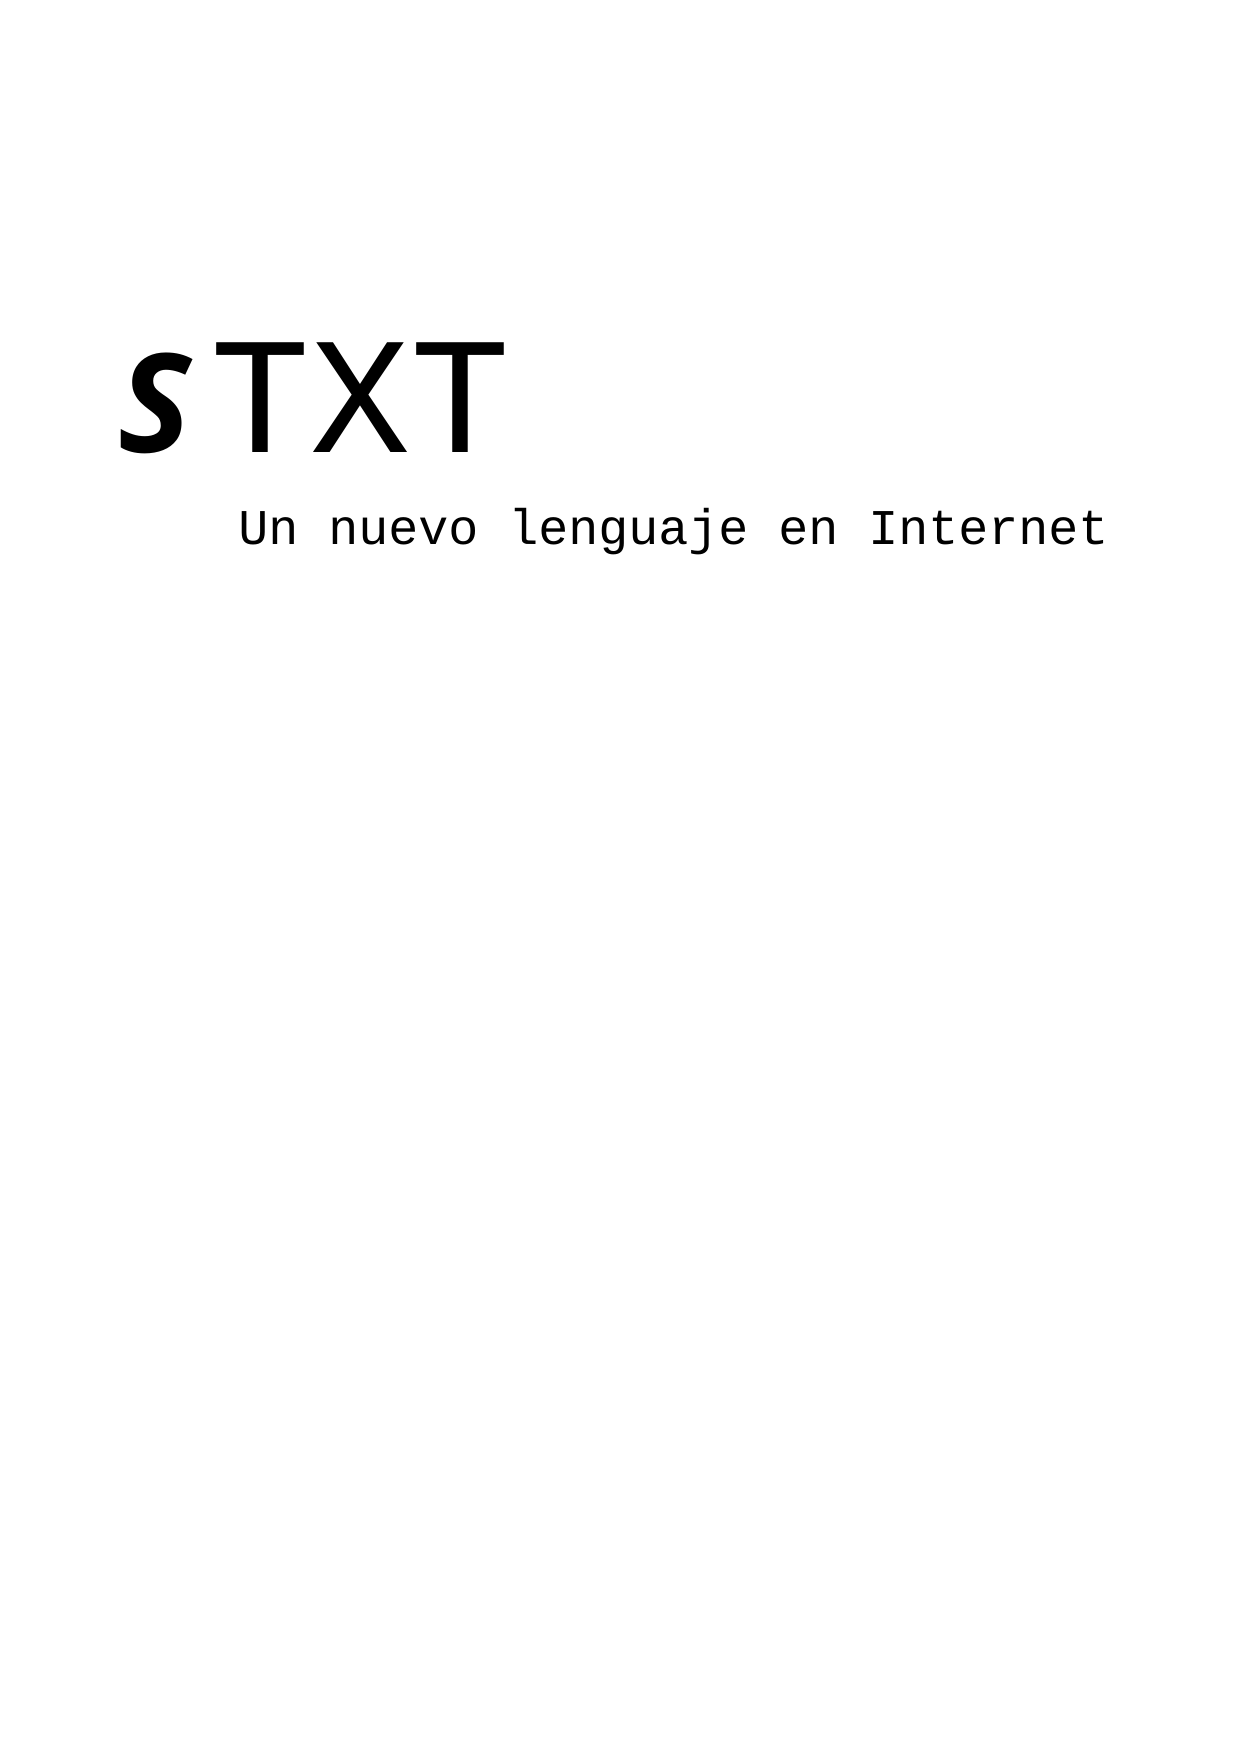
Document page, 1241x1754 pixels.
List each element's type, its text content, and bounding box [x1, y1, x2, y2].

text Un nuevo lenguaje en Internet [118, 502, 1122, 559]
text S TXT [118, 305, 1122, 502]
